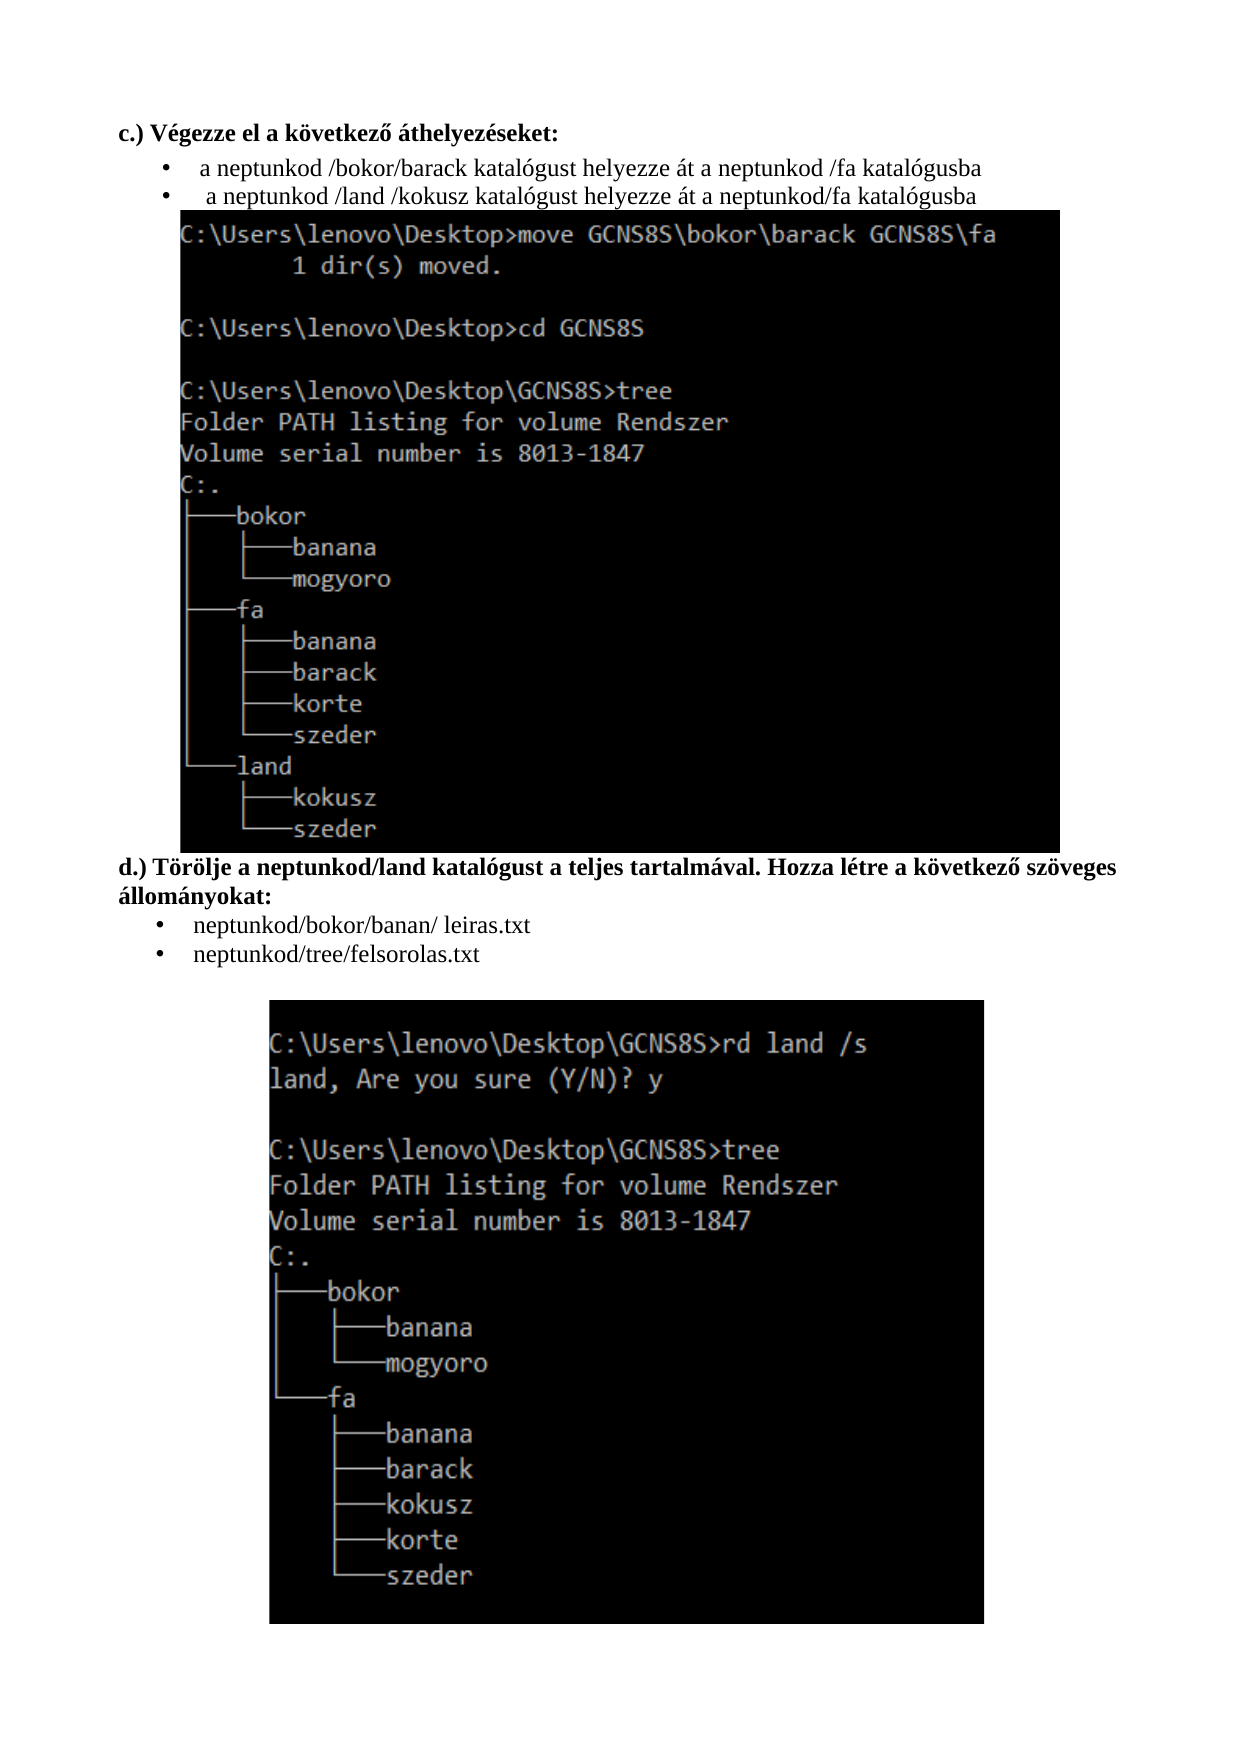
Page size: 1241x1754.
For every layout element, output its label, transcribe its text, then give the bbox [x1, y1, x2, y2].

list neptunkod/bokor/banan/ leiras.txt  [156, 910, 1122, 939]
text c.) Végezze el a következő áthelyezéseket: [118, 118, 1122, 147]
list neptunkod/tree/felsorolas.txt [156, 939, 1122, 967]
text d.) Törölje a neptunkod/land katalógust a teljes tartalmával. Hozza létre a következő szöveges állományokat:  [118, 210, 1122, 910]
picture [269, 1000, 985, 1624]
picture [180, 210, 1060, 853]
list a neptunkod /bokor/barack katalógust helyezze át a neptunkod /fa katalógusba  [162, 153, 1122, 181]
list a neptunkod /land /kokusz katalógust helyezze át a neptunkod/fa katalógusba [162, 181, 1122, 210]
